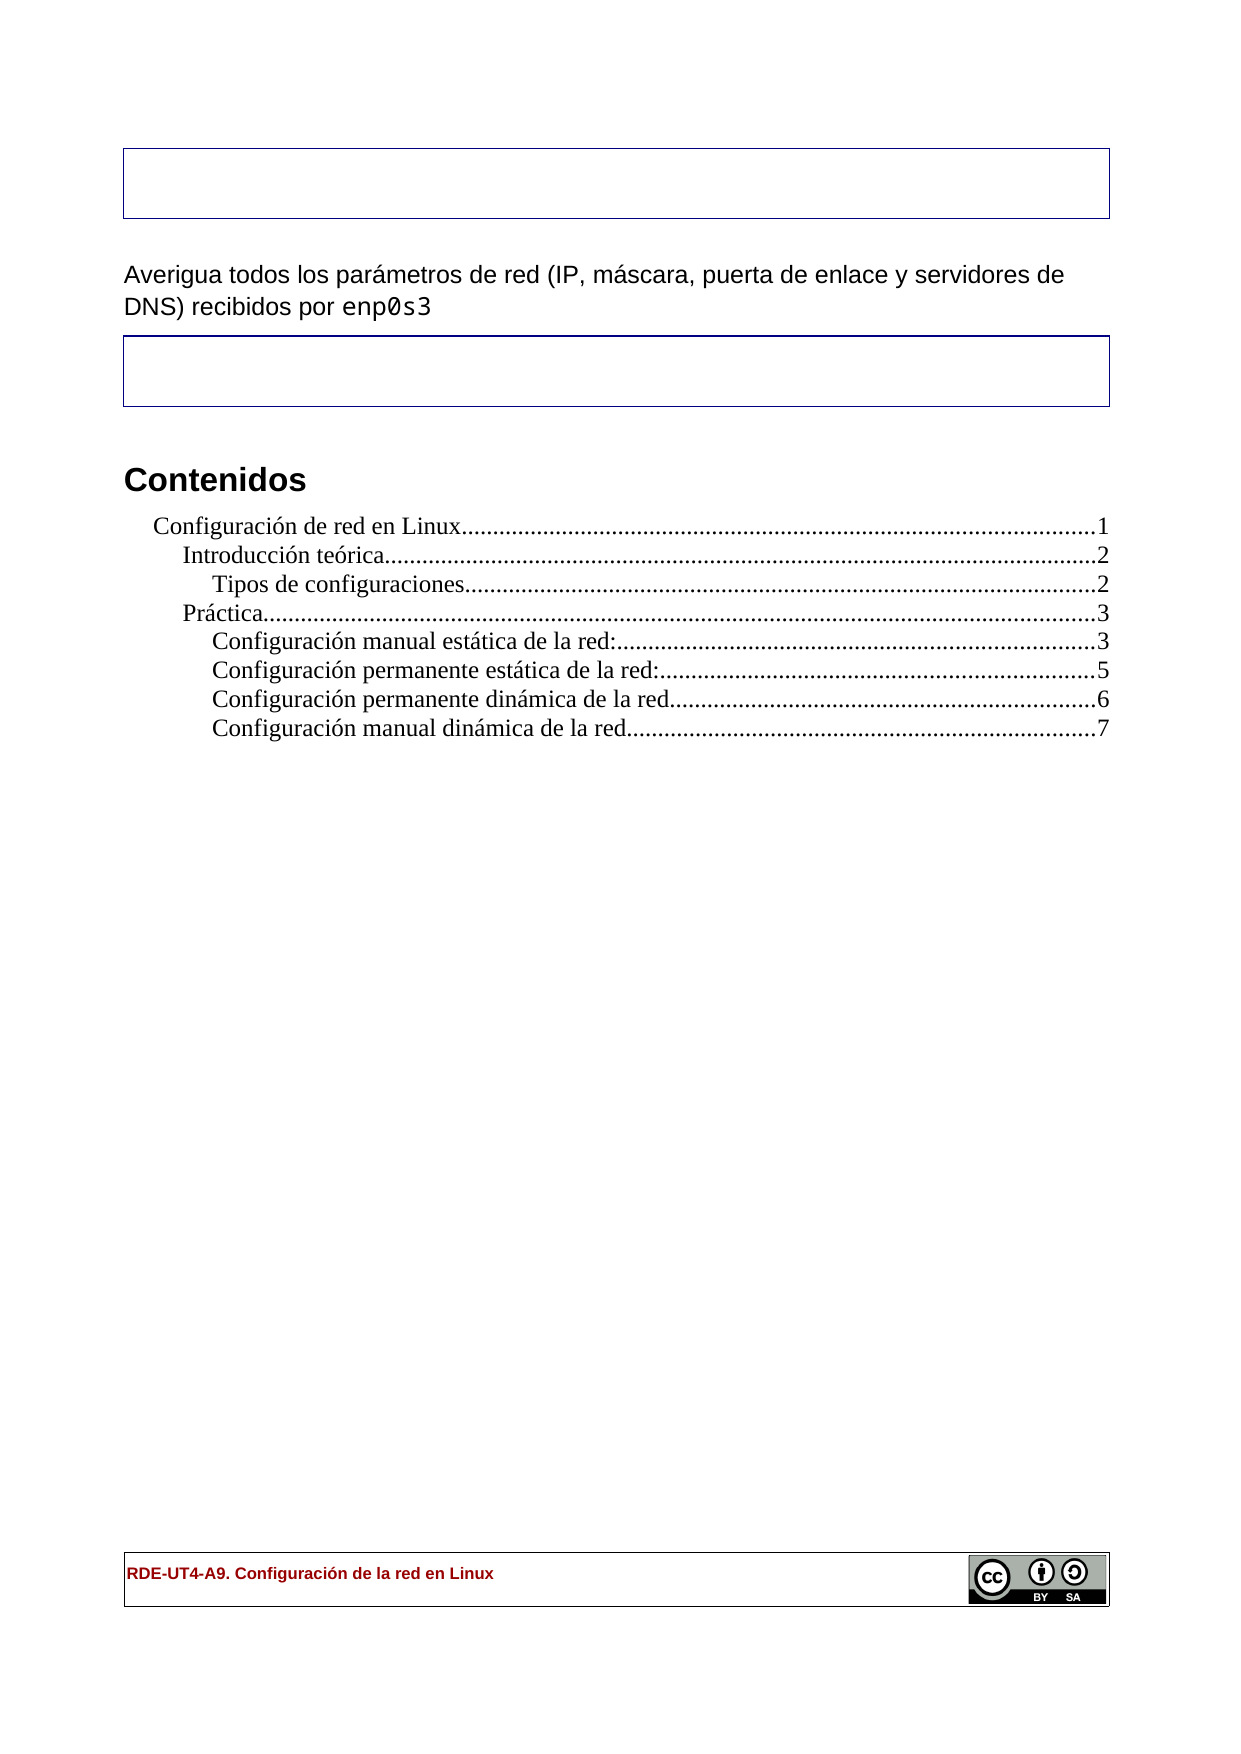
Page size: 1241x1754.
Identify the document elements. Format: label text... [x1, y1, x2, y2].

text Configuración manual dinámica de la red 7 [212, 713, 1109, 741]
text Configuración permanente estática de la red: 5 [212, 655, 1109, 684]
text Averigua todos los parámetros de red (IP, máscara, puerta de enlace y servidores de DNS) recibidos por enp0s3 [123, 260, 1109, 323]
text Configuración manual estática de la red: 3 [212, 626, 1109, 655]
text Tipos de configuraciones 2 [212, 569, 1109, 598]
text Configuración de red en Linux 1 [153, 511, 1109, 540]
text Configuración permanente dinámica de la red 6 [212, 684, 1109, 713]
table_header [124, 149, 1109, 218]
text Introducción teórica 2 [182, 540, 1109, 569]
text Práctica 3 [182, 598, 1109, 626]
table_header [124, 337, 1109, 406]
subtitle Contenidos [123, 460, 1109, 499]
picture [968, 1555, 1107, 1604]
